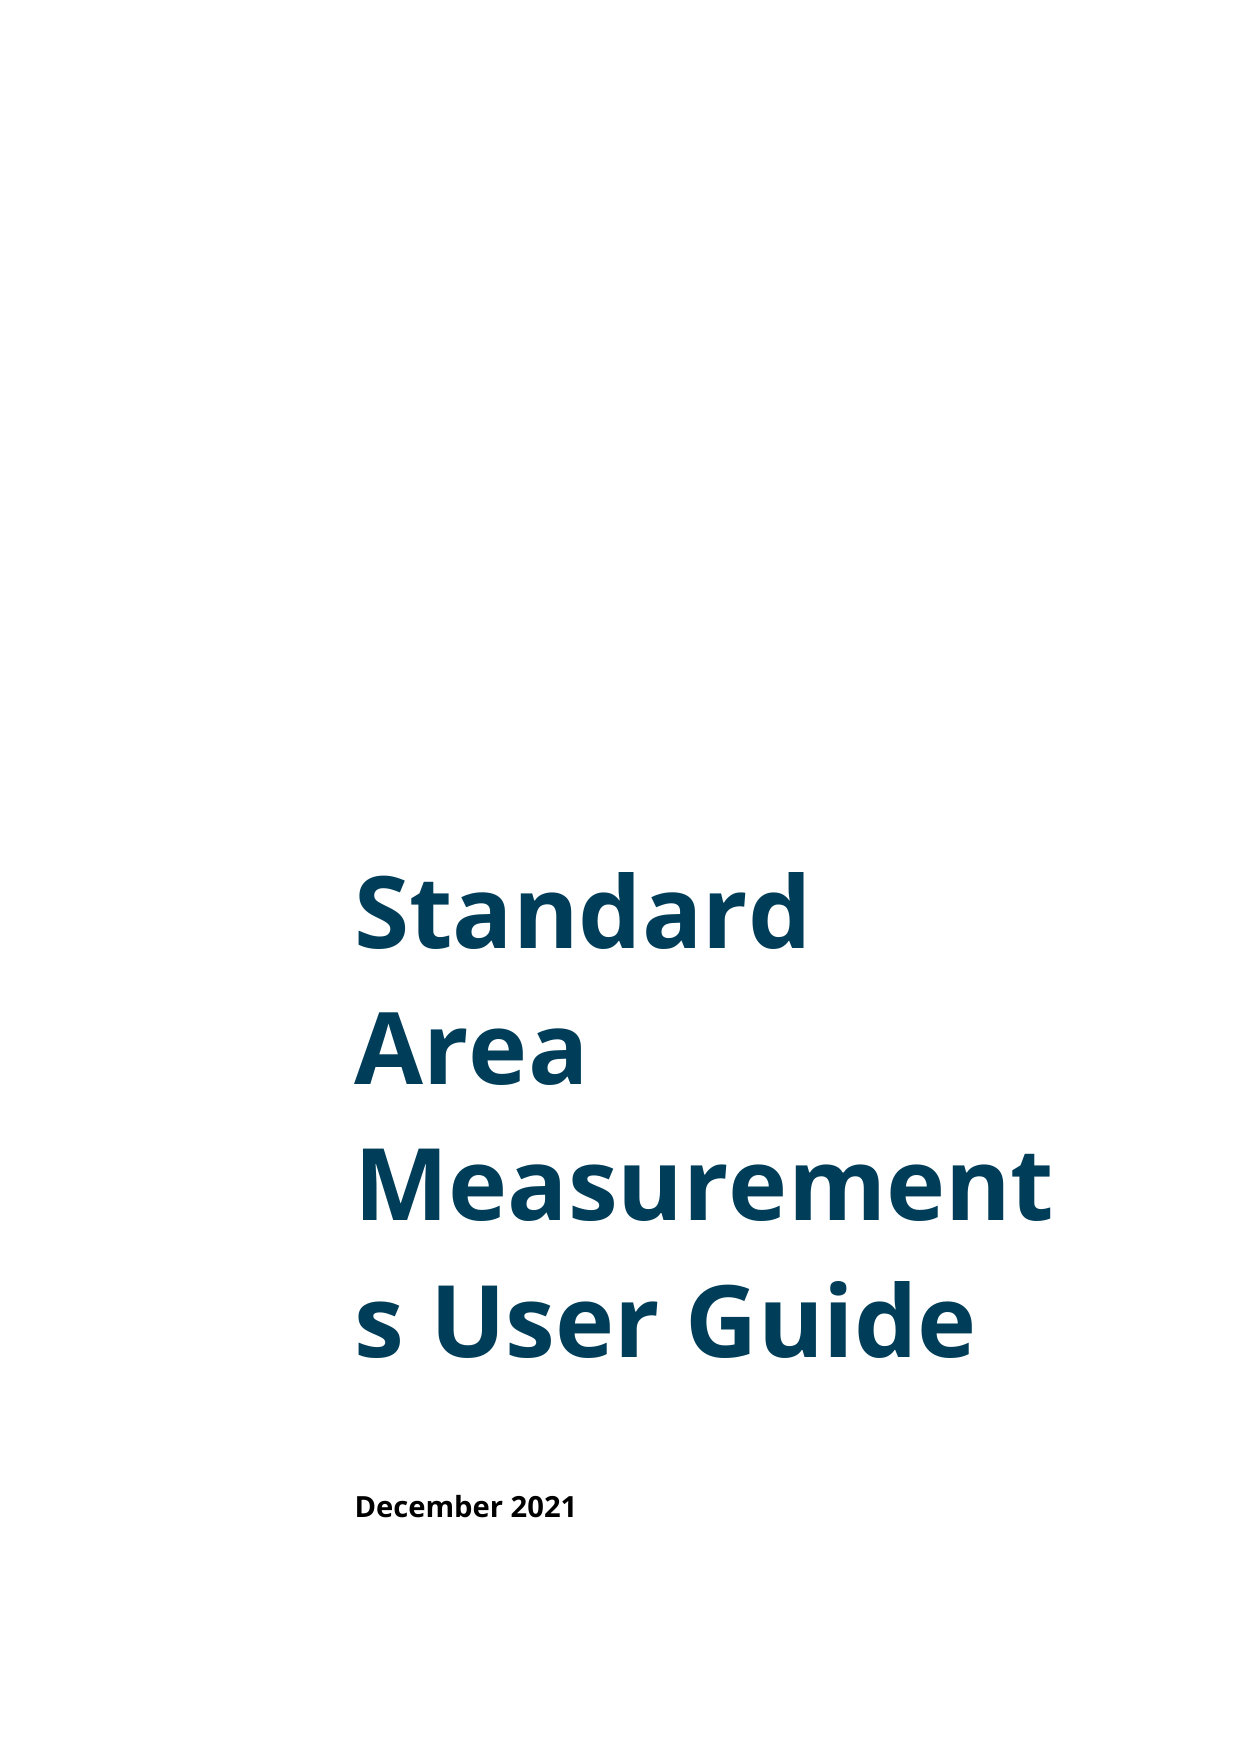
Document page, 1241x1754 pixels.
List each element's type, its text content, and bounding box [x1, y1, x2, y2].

text December 2021 [354, 1486, 1122, 1526]
title Standard Area Measurements User Guide [354, 841, 1063, 1386]
